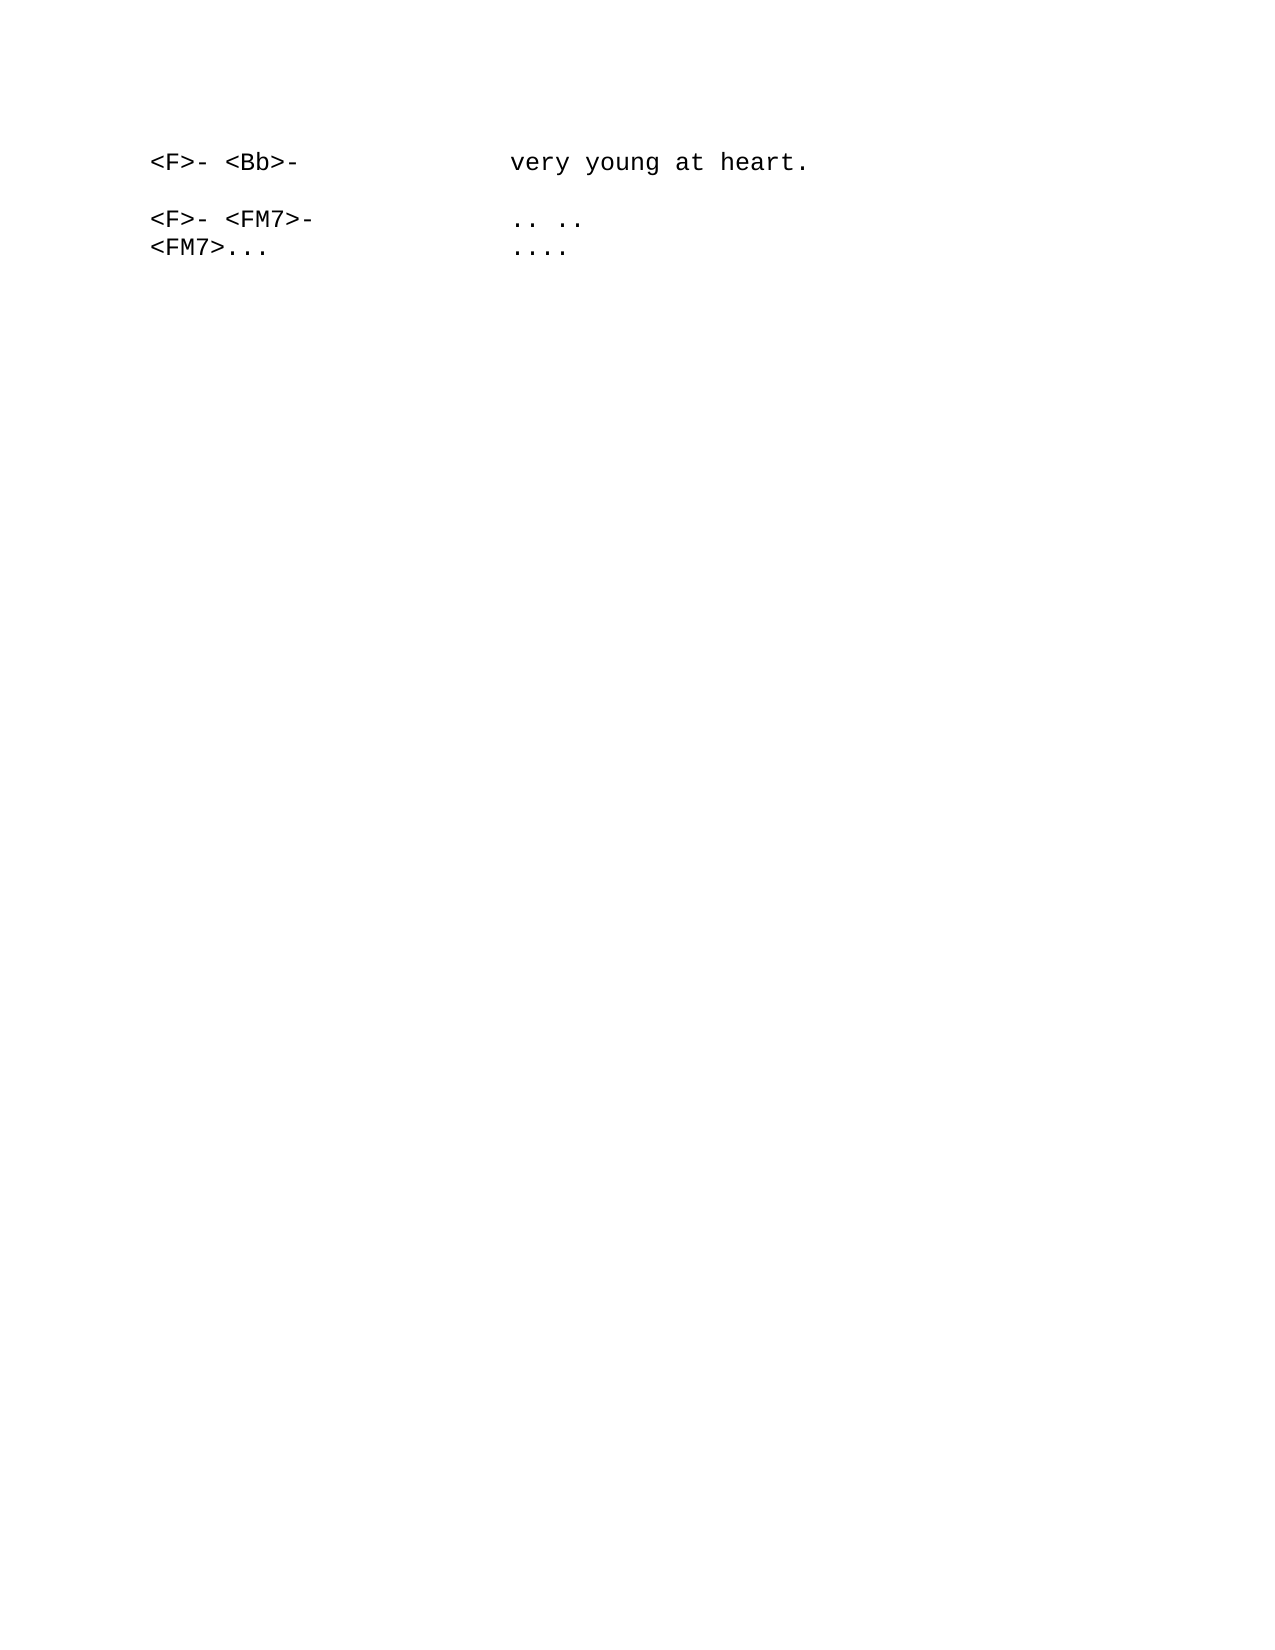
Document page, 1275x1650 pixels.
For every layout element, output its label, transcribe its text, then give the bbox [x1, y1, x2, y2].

text <FM7>... .... [150, 235, 1125, 263]
text <F>- <Bb>- very young at heart. [150, 150, 1125, 178]
text <F>- <FM7>- .. .. [150, 207, 1125, 235]
